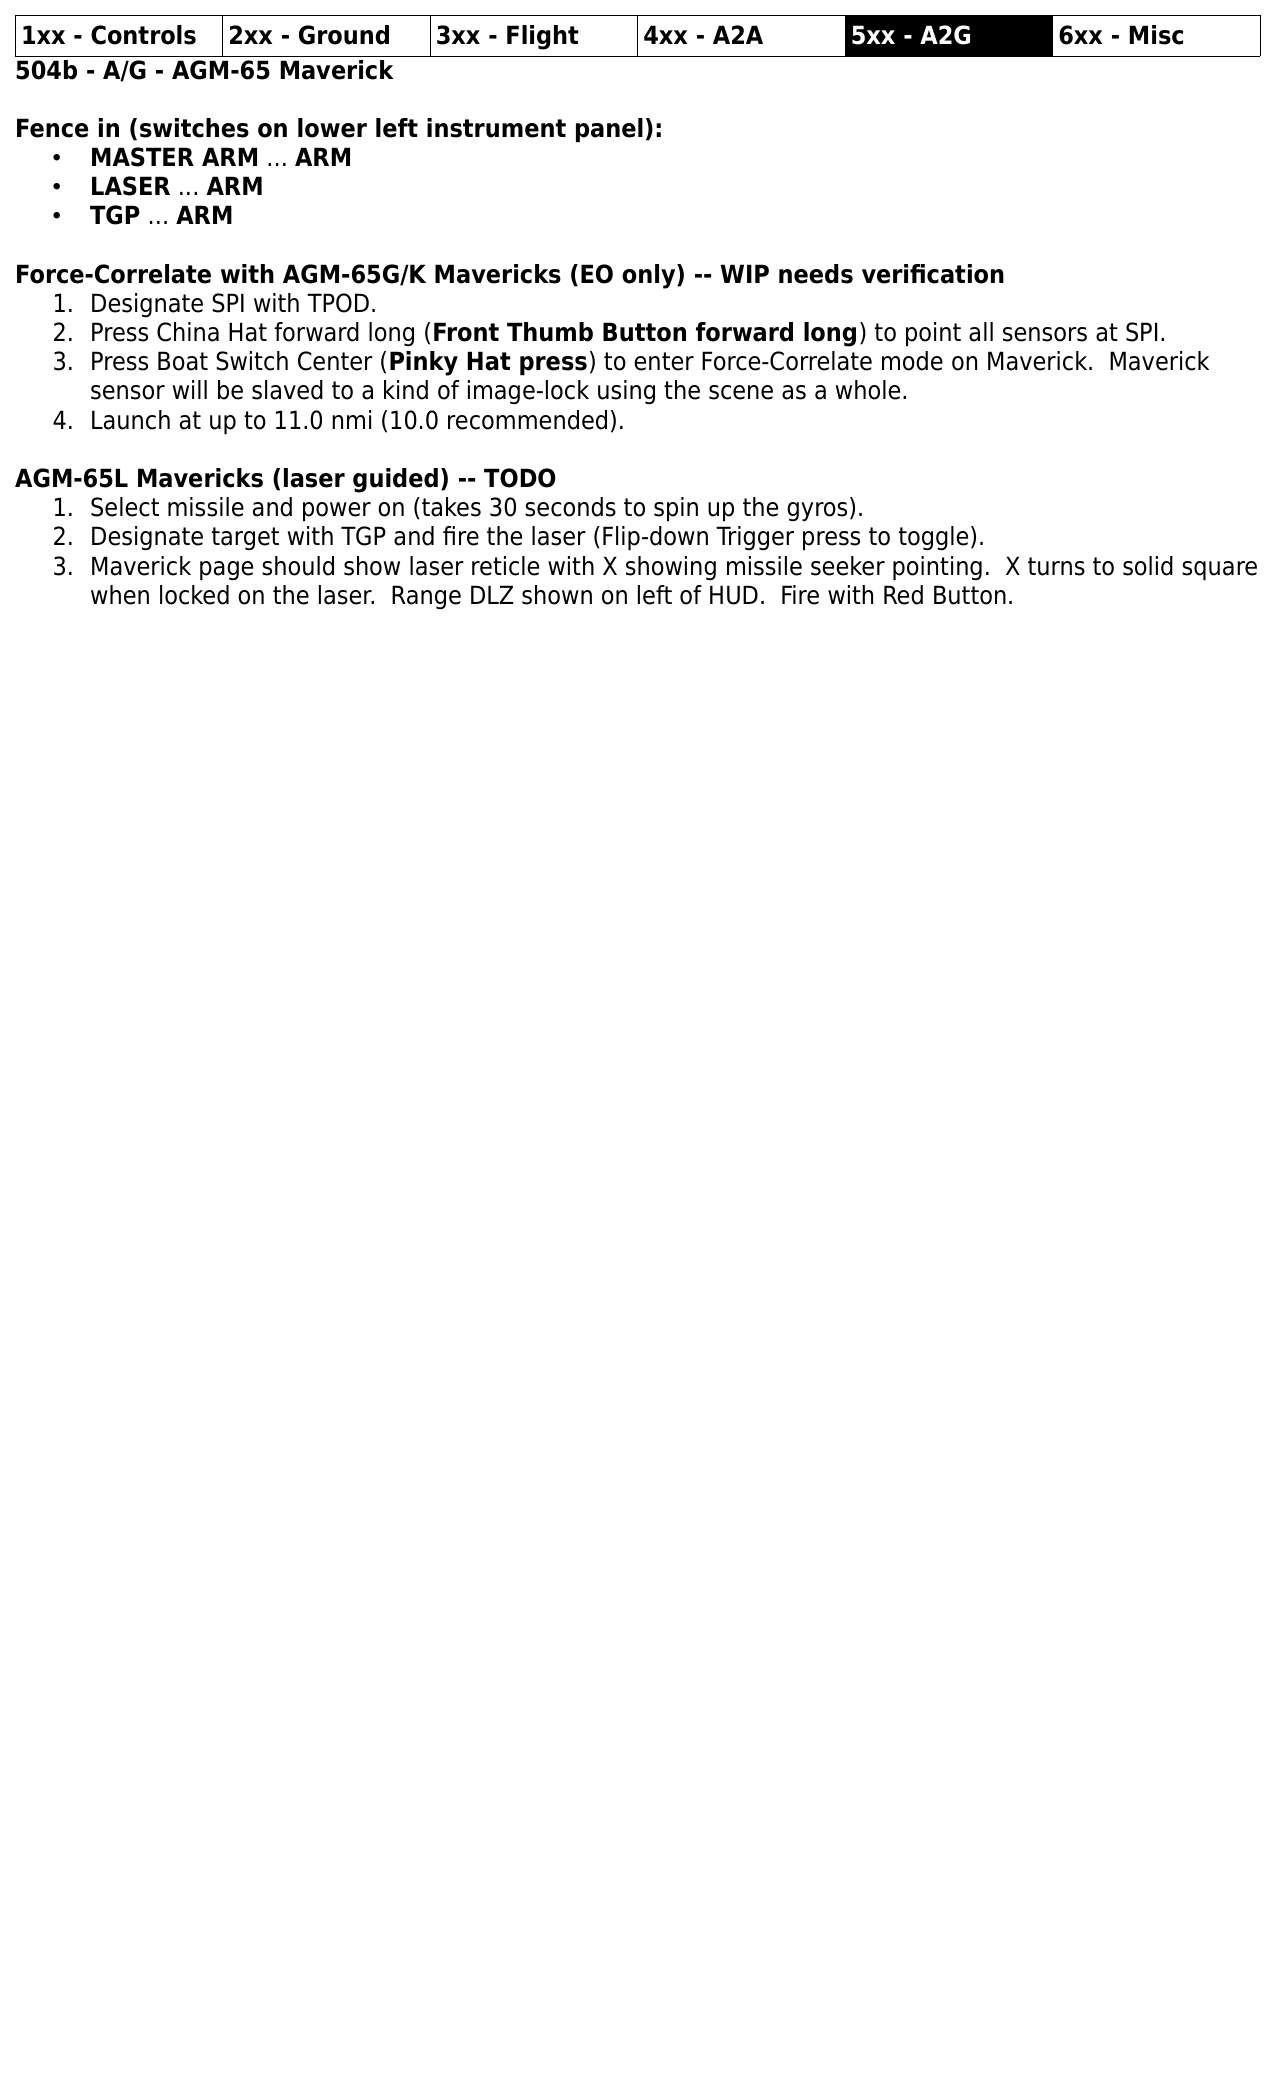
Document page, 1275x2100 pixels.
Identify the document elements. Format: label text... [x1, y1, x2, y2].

table_header 6xx - Misc [1053, 16, 1260, 56]
table_header 1xx - Controls [16, 16, 222, 56]
list TGP ... ARM [52, 202, 1260, 231]
list MASTER ARM ... ARM [52, 143, 1260, 172]
list Designate target with TGP and fire the laser (Flip-down Trigger press to toggle). [52, 522, 1260, 552]
table_header 5xx - A2G [846, 16, 1052, 56]
list Press Boat Switch Center (Pinky Hat press) to enter Force-Correlate mode on Maverick. Maverick sensor will be slaved to a kind of image-lock using the scene as a whole. [52, 347, 1260, 406]
list Launch at up to 11.0 nmi (10.0 recommended). [52, 406, 1260, 435]
table_header 3xx - Flight [431, 16, 637, 56]
table_header 2xx - Ground [223, 16, 430, 56]
text Fence in (switches on lower left instrument panel): [15, 114, 1260, 143]
text 504b - A/G - AGM-65 Maverick [15, 57, 1260, 85]
text AGM-65L Mavericks (laser guided) -- TODO [15, 464, 1260, 493]
list Select missile and power on (takes 30 seconds to spin up the gyros). [52, 493, 1260, 522]
table_header 4xx - A2A [638, 16, 845, 56]
list Maverick page should show laser reticle with X showing missile seeker pointing. X turns to solid square when locked on the laser. Range DLZ shown on left of HUD. Fire with Red Button. [52, 552, 1260, 610]
list LASER ... ARM [52, 172, 1260, 202]
list Press China Hat forward long (Front Thumb Button forward long) to point all sensors at SPI. [52, 318, 1260, 347]
list Designate SPI with TPOD. [52, 289, 1260, 318]
text Force-Correlate with AGM-65G/K Mavericks (EO only) -- WIP needs verification [15, 260, 1260, 289]
